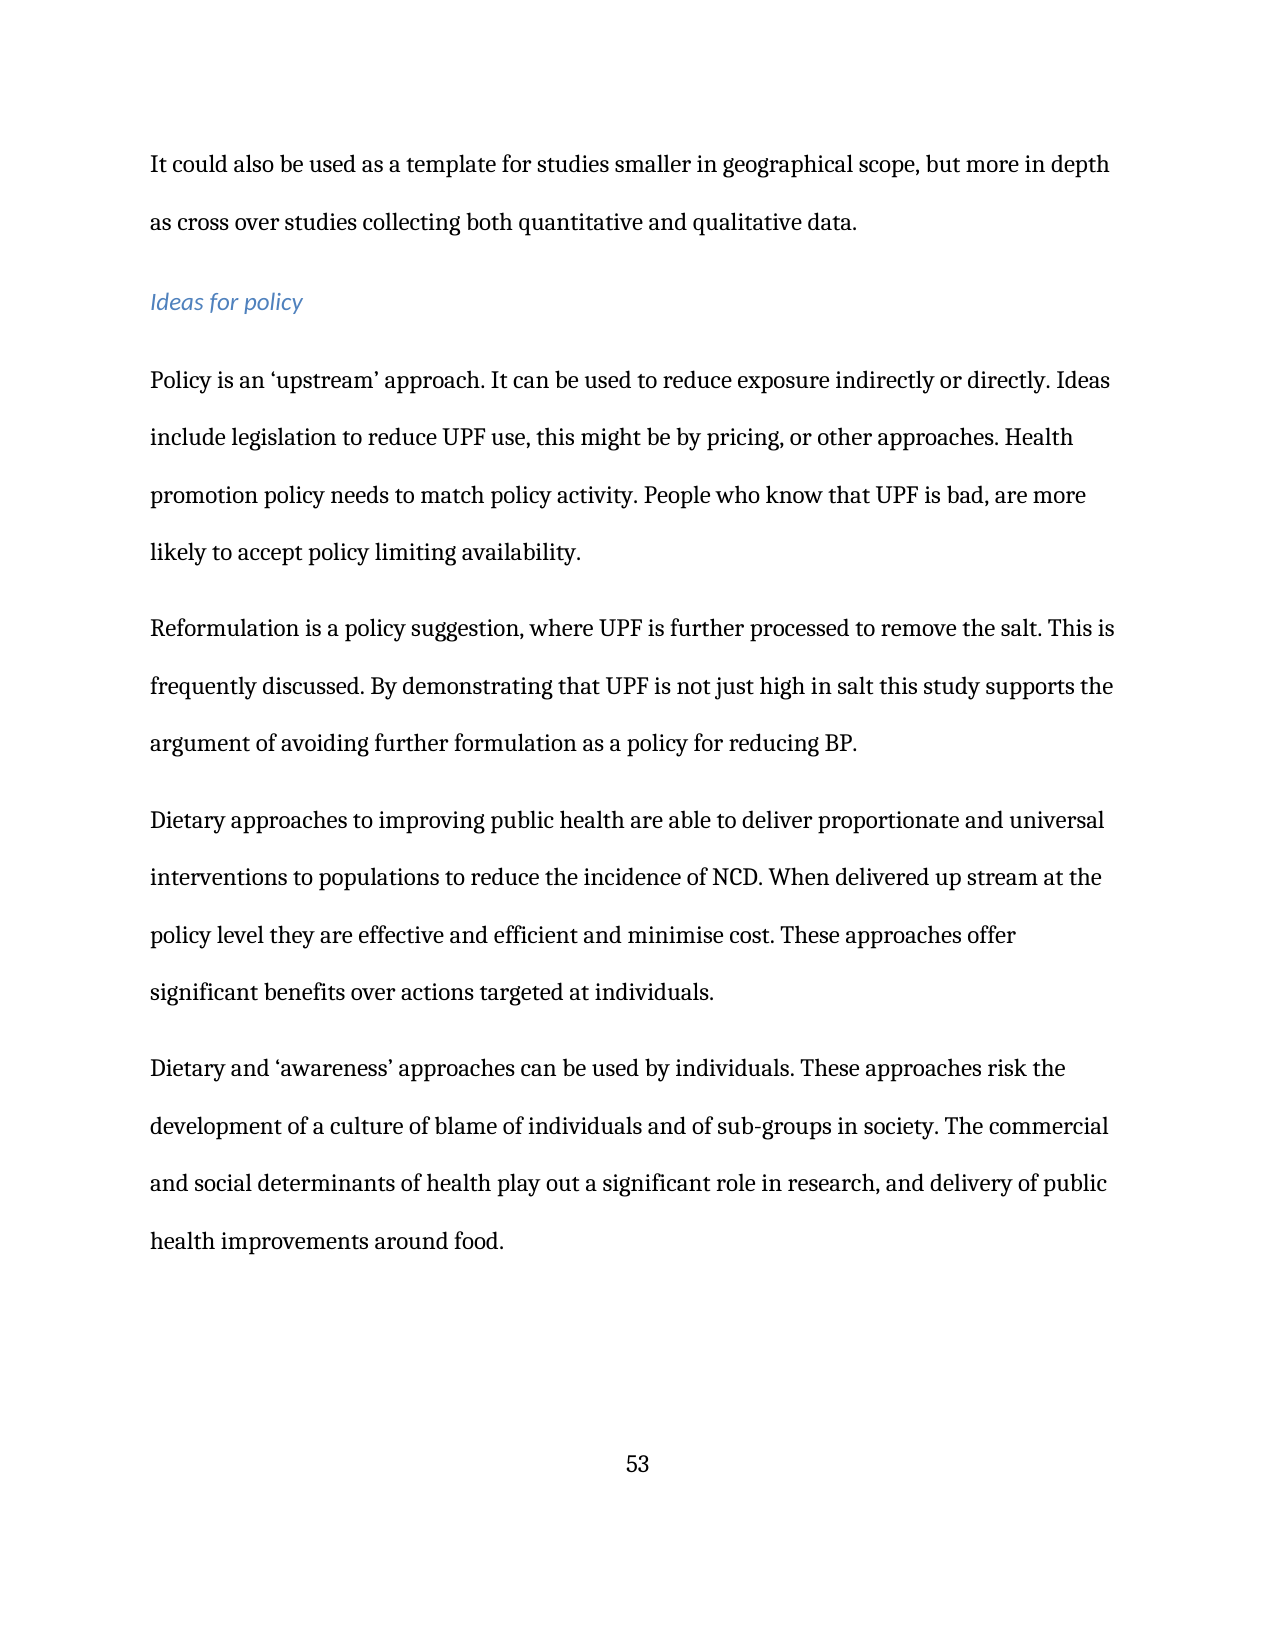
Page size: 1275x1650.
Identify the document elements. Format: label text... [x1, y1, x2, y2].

text Dietary approaches to improving public health are able to deliver proportionate and universal interventions to populations to reduce the incidence of NCD. When delivered up stream at the policy level they are effective and efficient and minimise cost. These approaches offer significant benefits over actions targeted at individuals. [150, 806, 1125, 1007]
text Policy is an ‘upstream’ approach. It can be used to reduce exposure indirectly or directly. Ideas include legislation to reduce UPF use, this might be by pricing, or other approaches. Health promotion policy needs to match policy activity. People who know that UPF is bad, are more likely to accept policy limiting availability. [150, 366, 1125, 567]
text Reformulation is a policy suggestion, where UPF is further processed to remove the salt. This is frequently discussed. By demonstrating that UPF is not just high in salt this study supports the argument of avoiding further formulation as a policy for reducing BP. [150, 614, 1125, 758]
subtitle Ideas for policy [150, 286, 1125, 316]
text Dietary and ‘awareness’ approaches can be used by individuals. These approaches risk the development of a culture of blame of individuals and of sub-groups in society. The commercial and social determinants of health play out a significant role in research, and delivery of public health improvements around food. [150, 1054, 1125, 1256]
text It could also be used as a template for studies smaller in geographical scope, but more in depth as cross over studies collecting both quantitative and qualitative data. [150, 150, 1125, 236]
